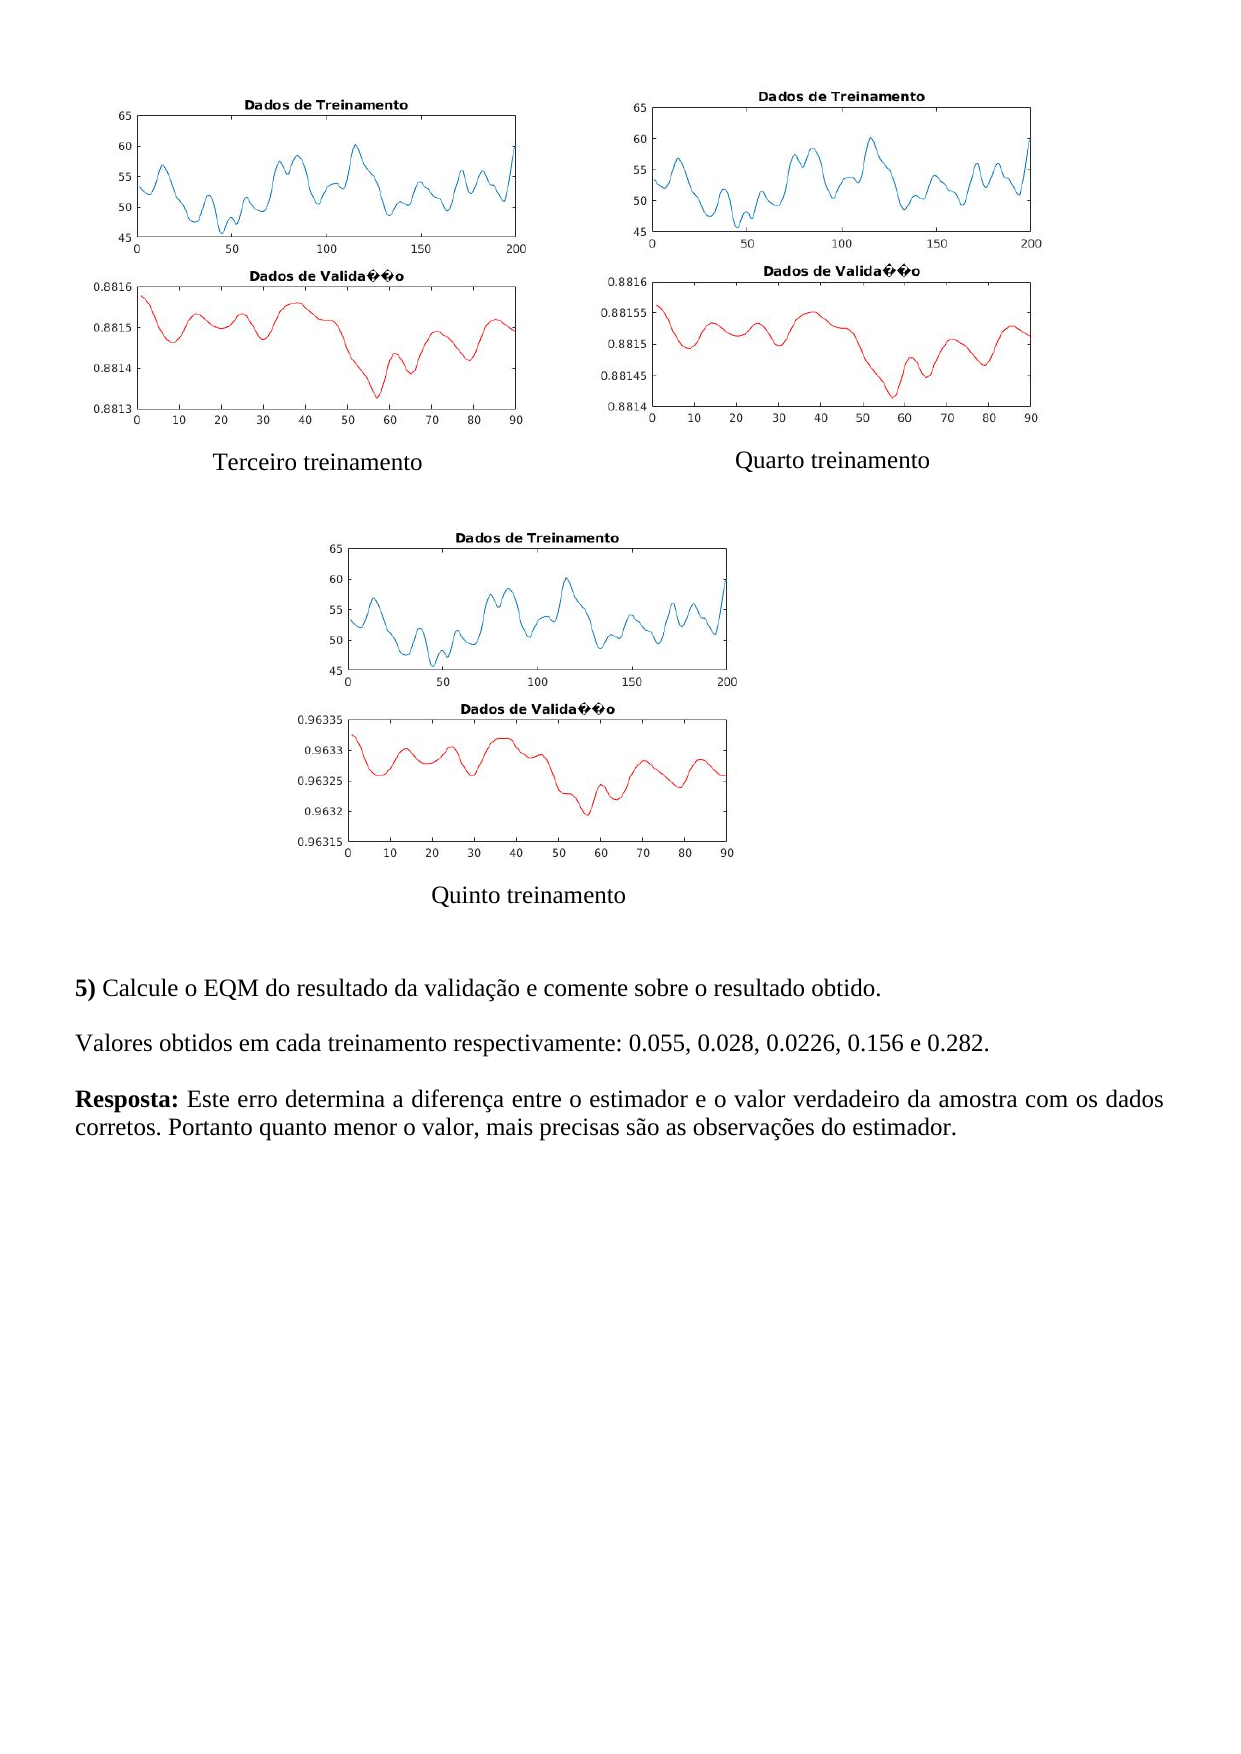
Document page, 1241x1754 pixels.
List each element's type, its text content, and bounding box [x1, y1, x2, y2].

text Valores obtidos em cada treinamento respectivamente: 0.055, 0.028, 0.0226, 0.156 e 0.282. [75, 1029, 1165, 1057]
text 5) Calcule o EQM do resultado da validação e comente sobre o resultado obtido. [75, 974, 1165, 1002]
text Resposta: Este erro determina a diferença entre o estimador e o valor verdadeiro da amostra com os dados corretos. Portanto quanto menor o valor, mais precisas são as observações do estimador. [75, 1085, 1165, 1140]
text Quarto treinamento [589, 446, 1076, 473]
picture [284, 520, 773, 881]
text Terceiro treinamento [74, 448, 561, 475]
picture [588, 78, 1077, 446]
picture [73, 87, 562, 448]
text Quinto treinamento [285, 881, 772, 908]
